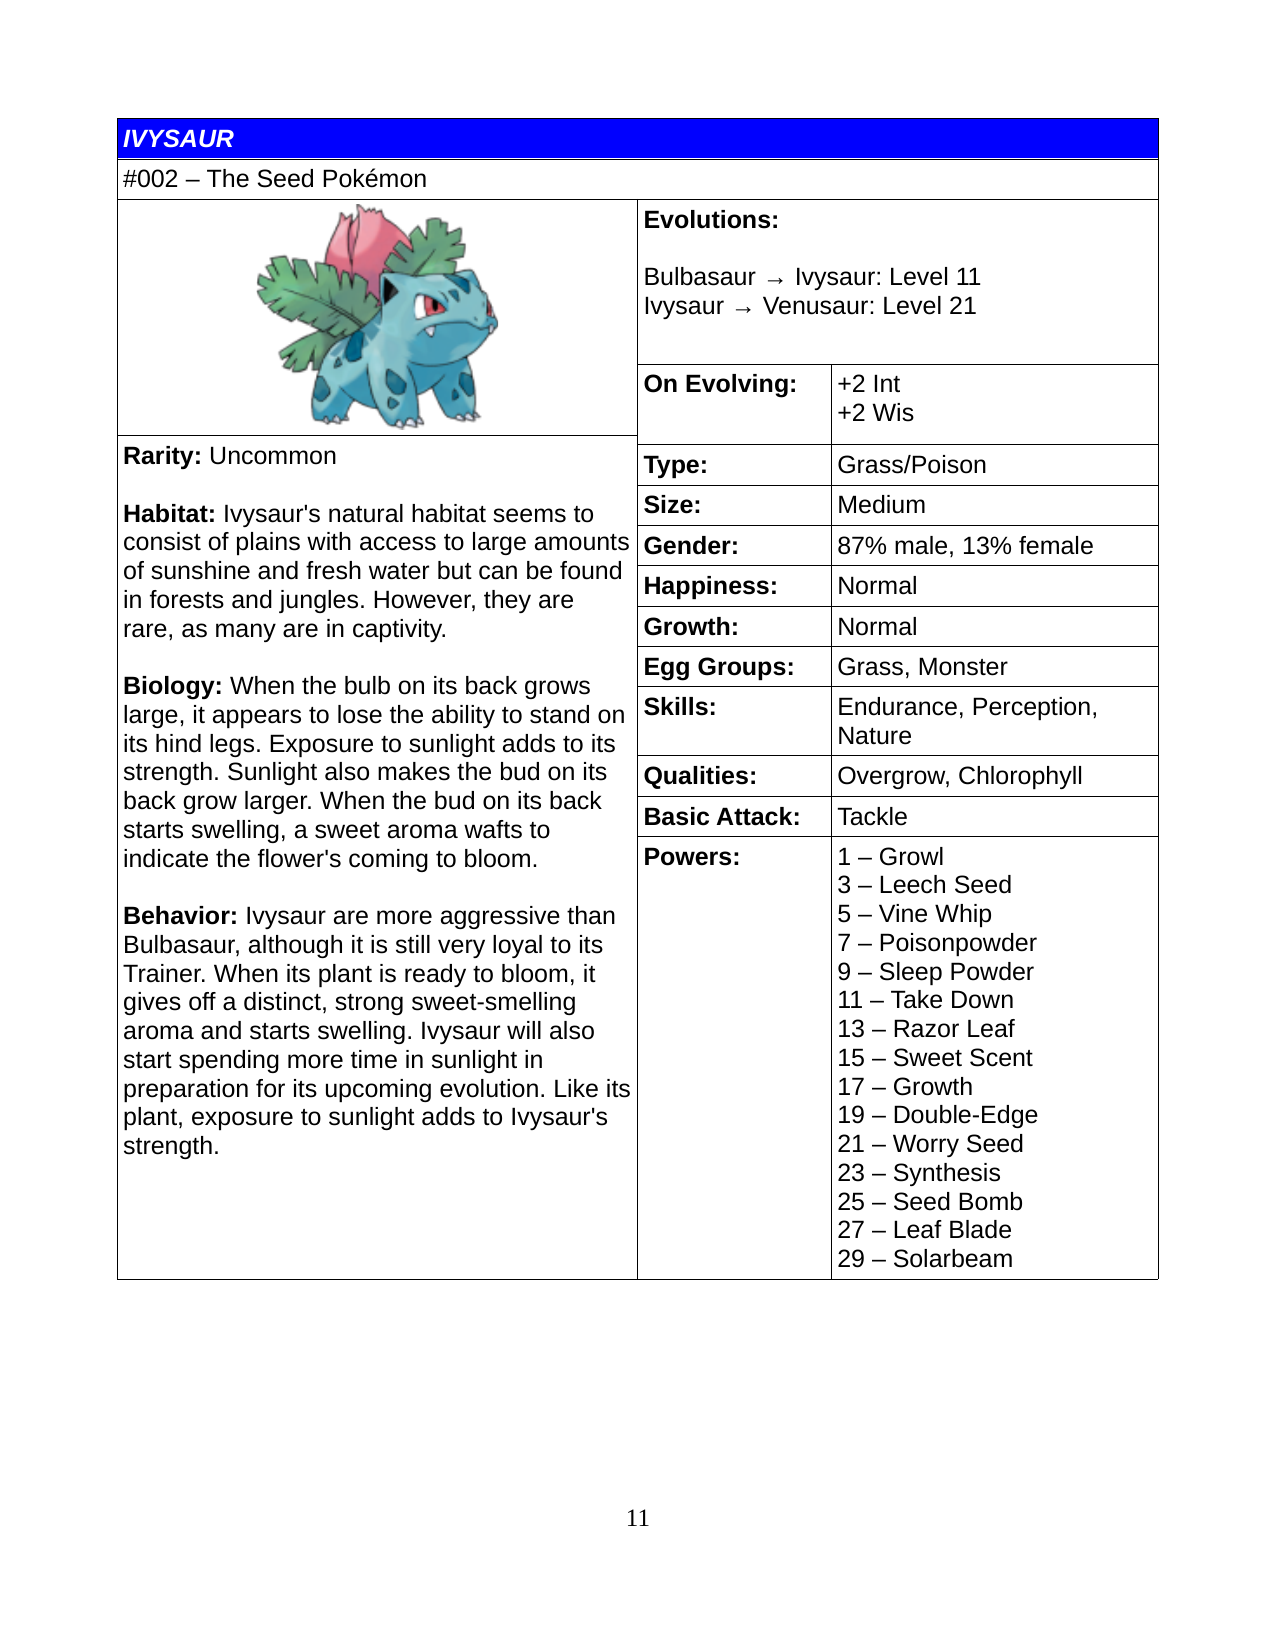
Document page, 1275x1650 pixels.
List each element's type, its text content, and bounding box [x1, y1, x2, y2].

table_cell Powers: [638, 837, 831, 1279]
table_cell Basic Attack: [638, 797, 831, 836]
table_cell Normal [832, 607, 1158, 646]
table_cell Endurance, Perception, Nature [832, 687, 1158, 755]
table_cell #002 – The Seed Pokémon [118, 160, 1158, 199]
table_cell Evolutions: Bulbasaur → Ivysaur: Level 11 Ivysaur → Venusaur: Level 21 [638, 200, 1158, 364]
table_cell [118, 200, 637, 435]
picture [256, 204, 499, 430]
table_cell Gender: [638, 526, 831, 565]
table_cell Growth: [638, 607, 831, 646]
table_cell Grass, Monster [832, 647, 1158, 686]
table_cell Medium [832, 486, 1158, 525]
table_cell 87% male, 13% female [832, 526, 1158, 565]
table_cell Happiness: [638, 566, 831, 606]
table_cell Tackle [832, 797, 1158, 836]
table_cell On Evolving: [638, 365, 831, 444]
table_cell Egg Groups: [638, 647, 831, 686]
table_cell Grass/Poison [832, 445, 1158, 485]
table_cell +2 Int +2 Wis [832, 365, 1158, 444]
table_cell Overgrow, Chlorophyll [832, 756, 1158, 796]
table_cell Normal [832, 566, 1158, 606]
table_header IVYSAUR [118, 119, 1158, 158]
table_cell Qualities: [638, 756, 831, 796]
table_cell Type: [638, 445, 831, 485]
table_cell Size: [638, 486, 831, 525]
table_cell Rarity: Uncommon Habitat: Ivysaur's natural habitat seems to consist of plains with access to large amounts of sunshine and fresh water but can be found in forests and jungles. However, they are rare, as many are in captivity. Biology: When the bulb on its back grows large, it appears to lose the ability to stand on its hind legs. Exposure to sunlight adds to its strength. Sunlight also makes the bud on its back grow larger. When the bud on its back starts swelling, a sweet aroma wafts to indicate the flower's coming to bloom. Behavior: Ivysaur are more aggressive than Bulbasaur, although it is still very loyal to its Trainer. When its plant is ready to bloom, it gives off a distinct, strong sweet-smelling aroma and starts swelling. Ivysaur will also start spending more time in sunlight in preparation for its upcoming evolution. Like its plant, exposure to sunlight adds to Ivysaur's strength. [118, 436, 637, 1279]
table_cell Skills: [638, 687, 831, 755]
table_cell 1 – Growl 3 – Leech Seed 5 – Vine Whip 7 – Poisonpowder 9 – Sleep Powder 11 – Take Down 13 – Razor Leaf 15 – Sweet Scent 17 – Growth 19 – Double-Edge 21 – Worry Seed 23 – Synthesis 25 – Seed Bomb 27 – Leaf Blade 29 – Solarbeam [832, 837, 1158, 1279]
